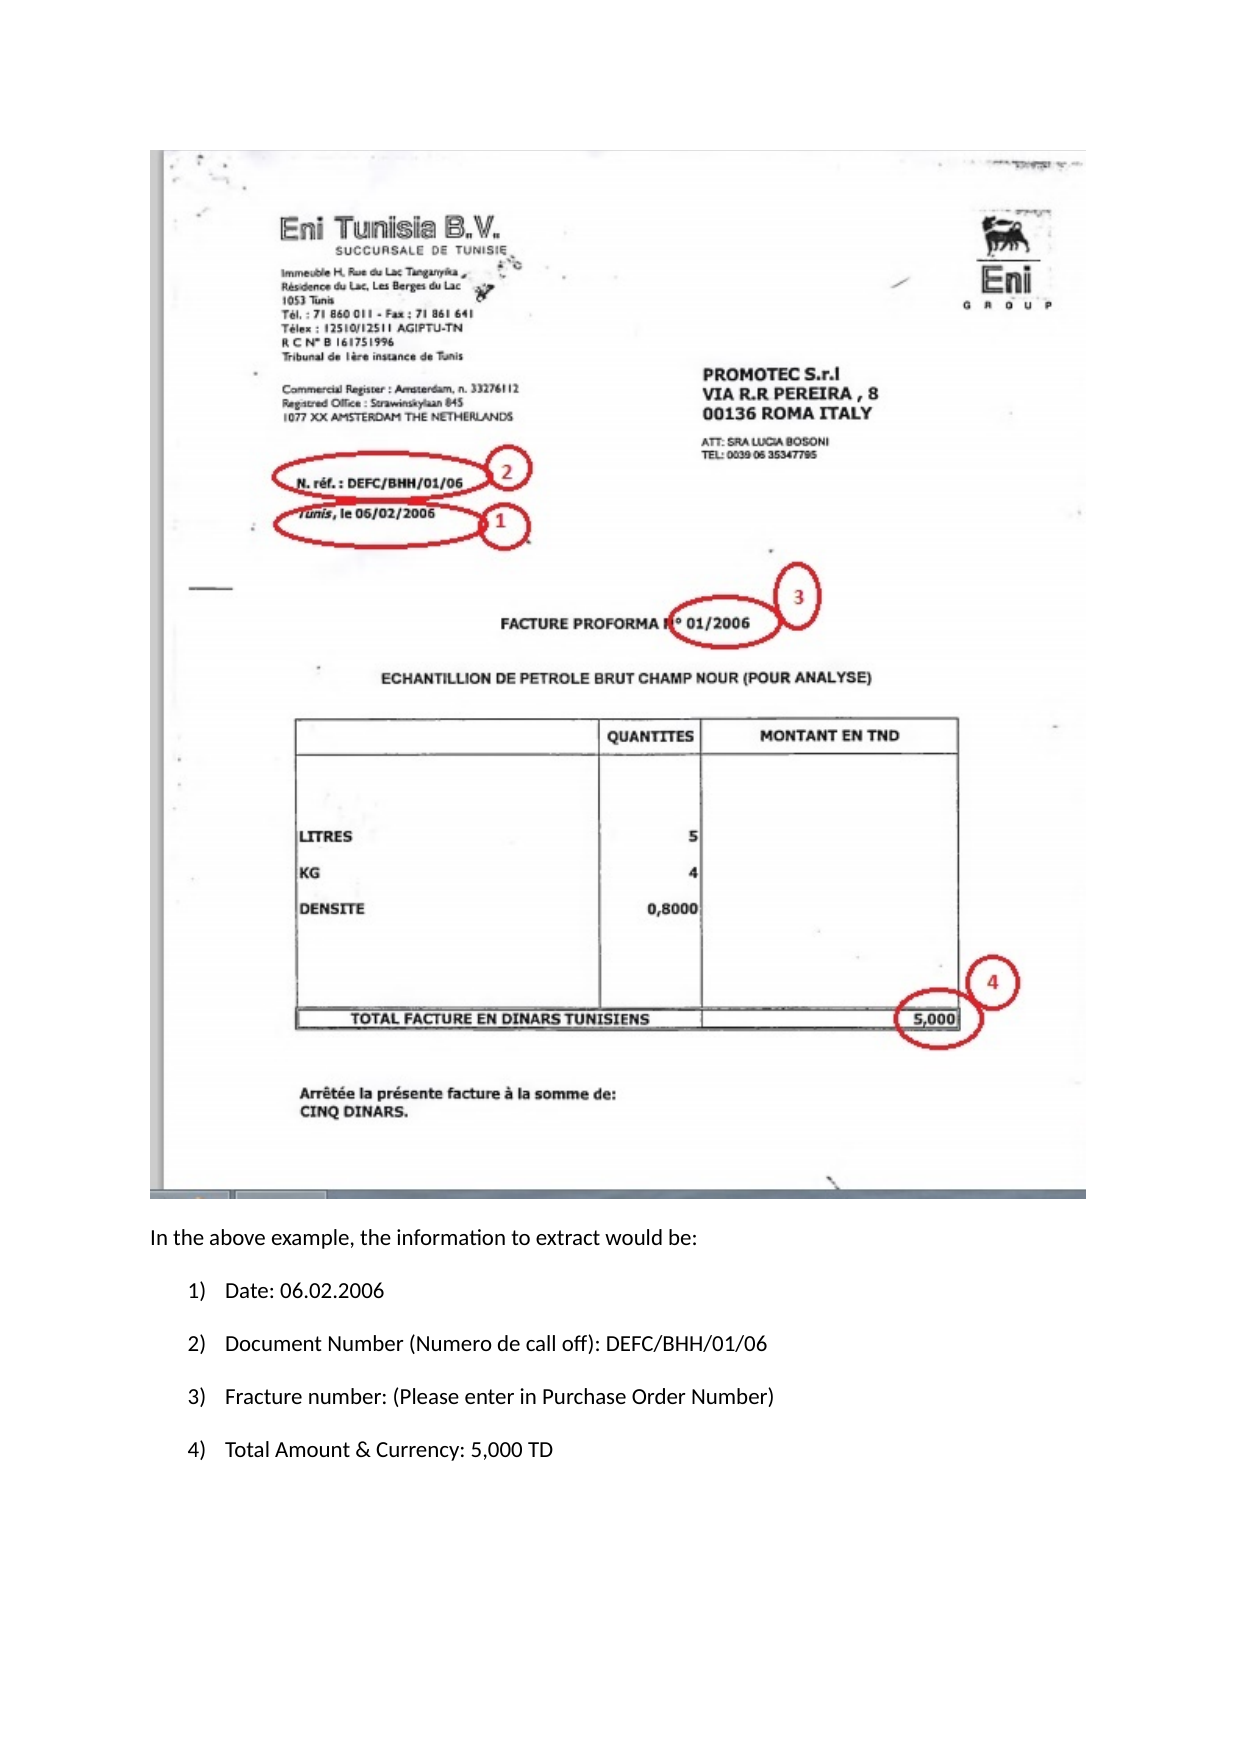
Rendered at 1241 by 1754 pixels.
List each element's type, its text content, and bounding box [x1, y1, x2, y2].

list Fracture number: (Please enter in Purchase Order Number) [187, 1382, 1090, 1411]
list Date: 06.02.2006 [187, 1276, 1090, 1304]
text In the above example, the information to extract would be: [150, 1223, 1090, 1251]
picture [150, 150, 1086, 1199]
list Total Amount & Currency: 5,000 TD [187, 1436, 1090, 1463]
list Document Number (Numero de call off): DEFC/BHH/01/06 [187, 1329, 1090, 1357]
